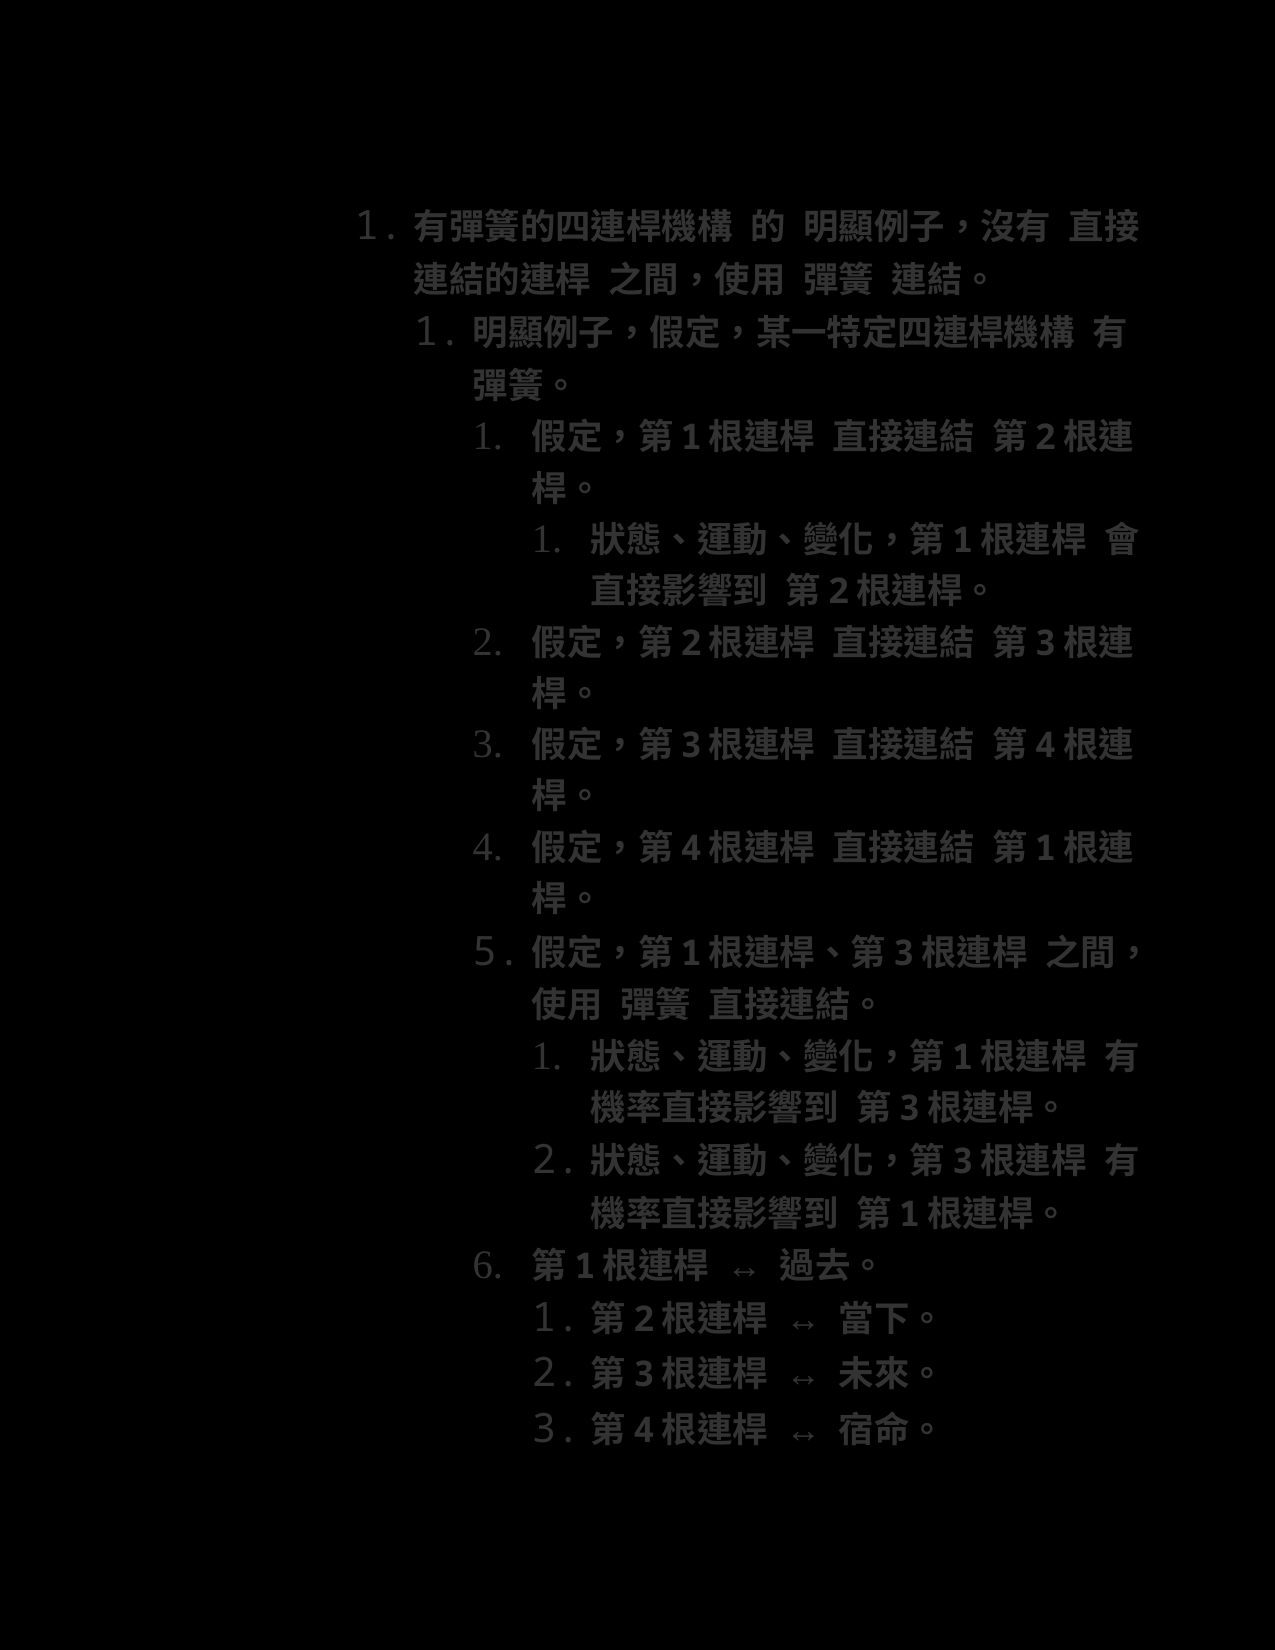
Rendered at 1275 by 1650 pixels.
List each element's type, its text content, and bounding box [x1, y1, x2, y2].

list 假定，第1根連桿 直接連結 第2根連桿。 [472, 408, 1157, 511]
list 假定，第2根連桿 直接連結 第3根連桿。 [472, 614, 1157, 716]
list 假定，第4根連桿 直接連結 第1根連桿。 [472, 819, 1157, 922]
list 假定，第3根連桿 直接連結 第4根連桿。 [472, 716, 1157, 819]
list 第1根連桿 ↔ 過去。 [472, 1237, 1157, 1288]
list 第2根連桿 ↔ 當下。 [532, 1288, 1157, 1344]
list 有彈簧的四連桿機構 的 明顯例子，沒有 直接連結的連桿 之間，使用 彈簧 連結。 [354, 196, 1157, 302]
list 狀態、運動、變化，第3根連桿 有機率直接影響到 第1根連桿。 [532, 1131, 1157, 1237]
list 狀態、運動、變化，第1根連桿 會直接影響到 第2根連桿。 [532, 511, 1157, 614]
list 假定，第1根連桿、第3根連桿 之間，使用 彈簧 直接連結。 [472, 922, 1157, 1028]
list 第4根連桿 ↔ 宿命。 [532, 1399, 1157, 1454]
list 明顯例子，假定，某一特定四連桿機構 有 彈簧。 [413, 302, 1157, 408]
list 第3根連桿 ↔ 未來。 [532, 1344, 1157, 1399]
list 狀態、運動、變化，第1根連桿 有機率直接影響到 第3根連桿。 [532, 1028, 1157, 1131]
